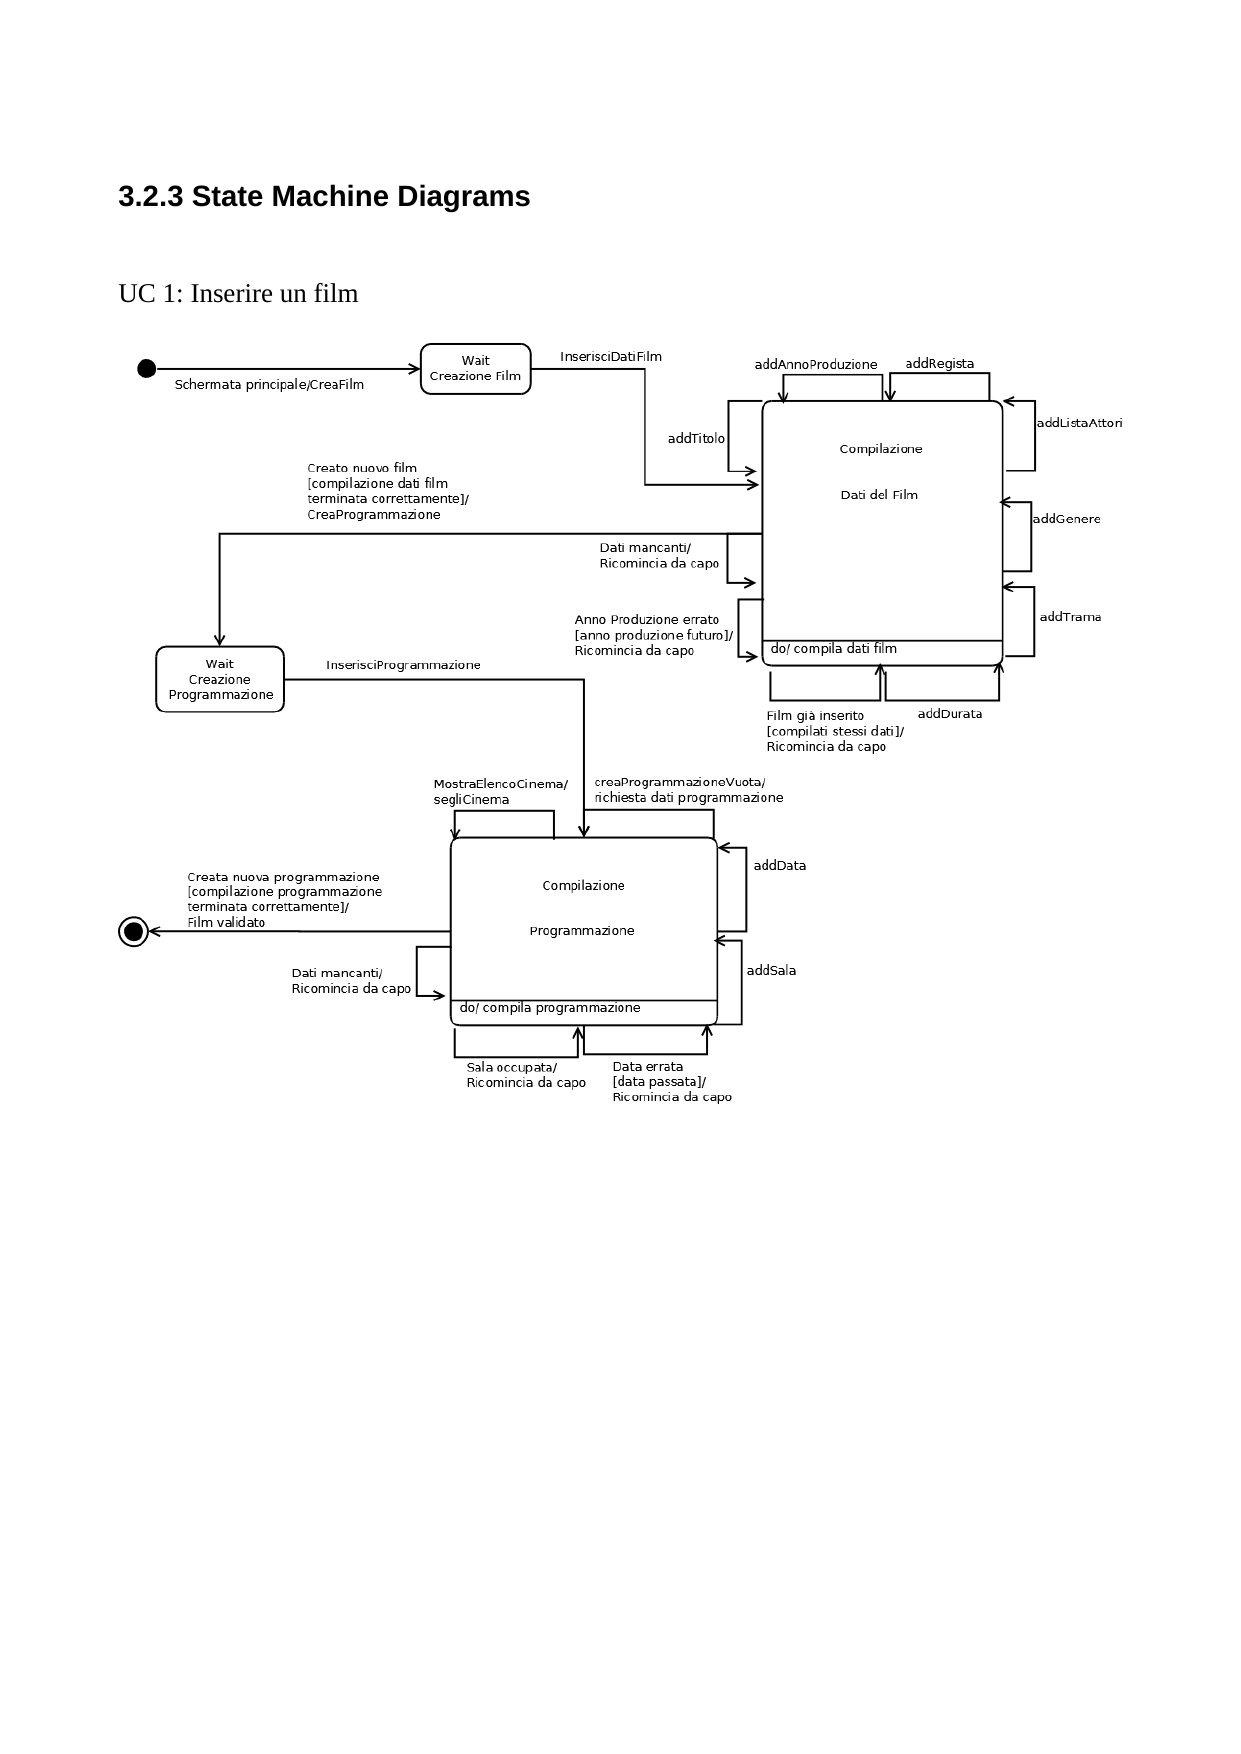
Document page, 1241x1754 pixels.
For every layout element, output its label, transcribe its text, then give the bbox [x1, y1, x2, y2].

picture [118, 328, 1123, 1120]
subtitle 3.2.3 State Machine Diagrams [118, 179, 1122, 213]
text UC 1: Inserire un film [118, 277, 1122, 308]
